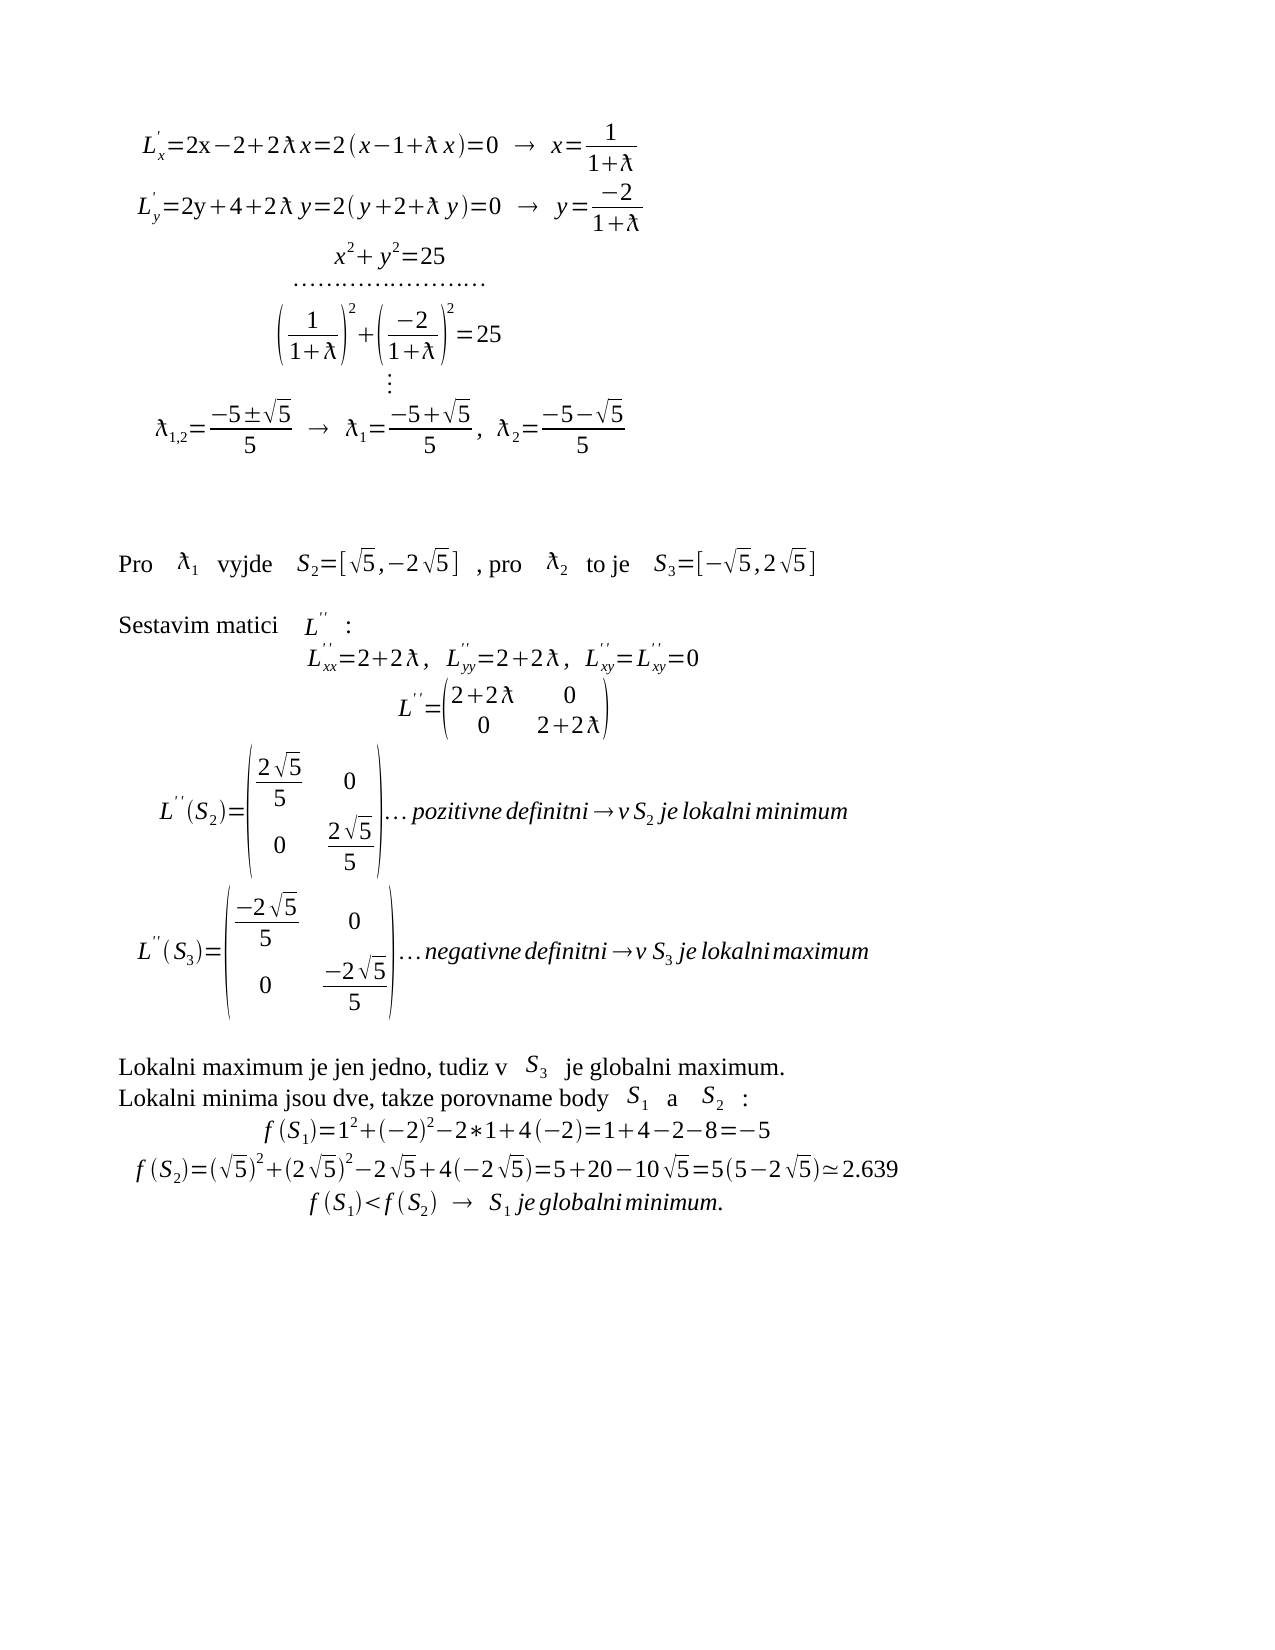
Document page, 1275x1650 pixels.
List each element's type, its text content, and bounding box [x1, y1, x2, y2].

text Lokalni maximum je jen jedno, tudiz vje globalni maximum. [118, 1051, 1157, 1082]
text Lokalni minima jsou dve, takze porovname bodya : [118, 1082, 1157, 1113]
text Sestavim matici : [118, 609, 1157, 640]
text Pro vyjde , pro to je [118, 547, 1157, 580]
